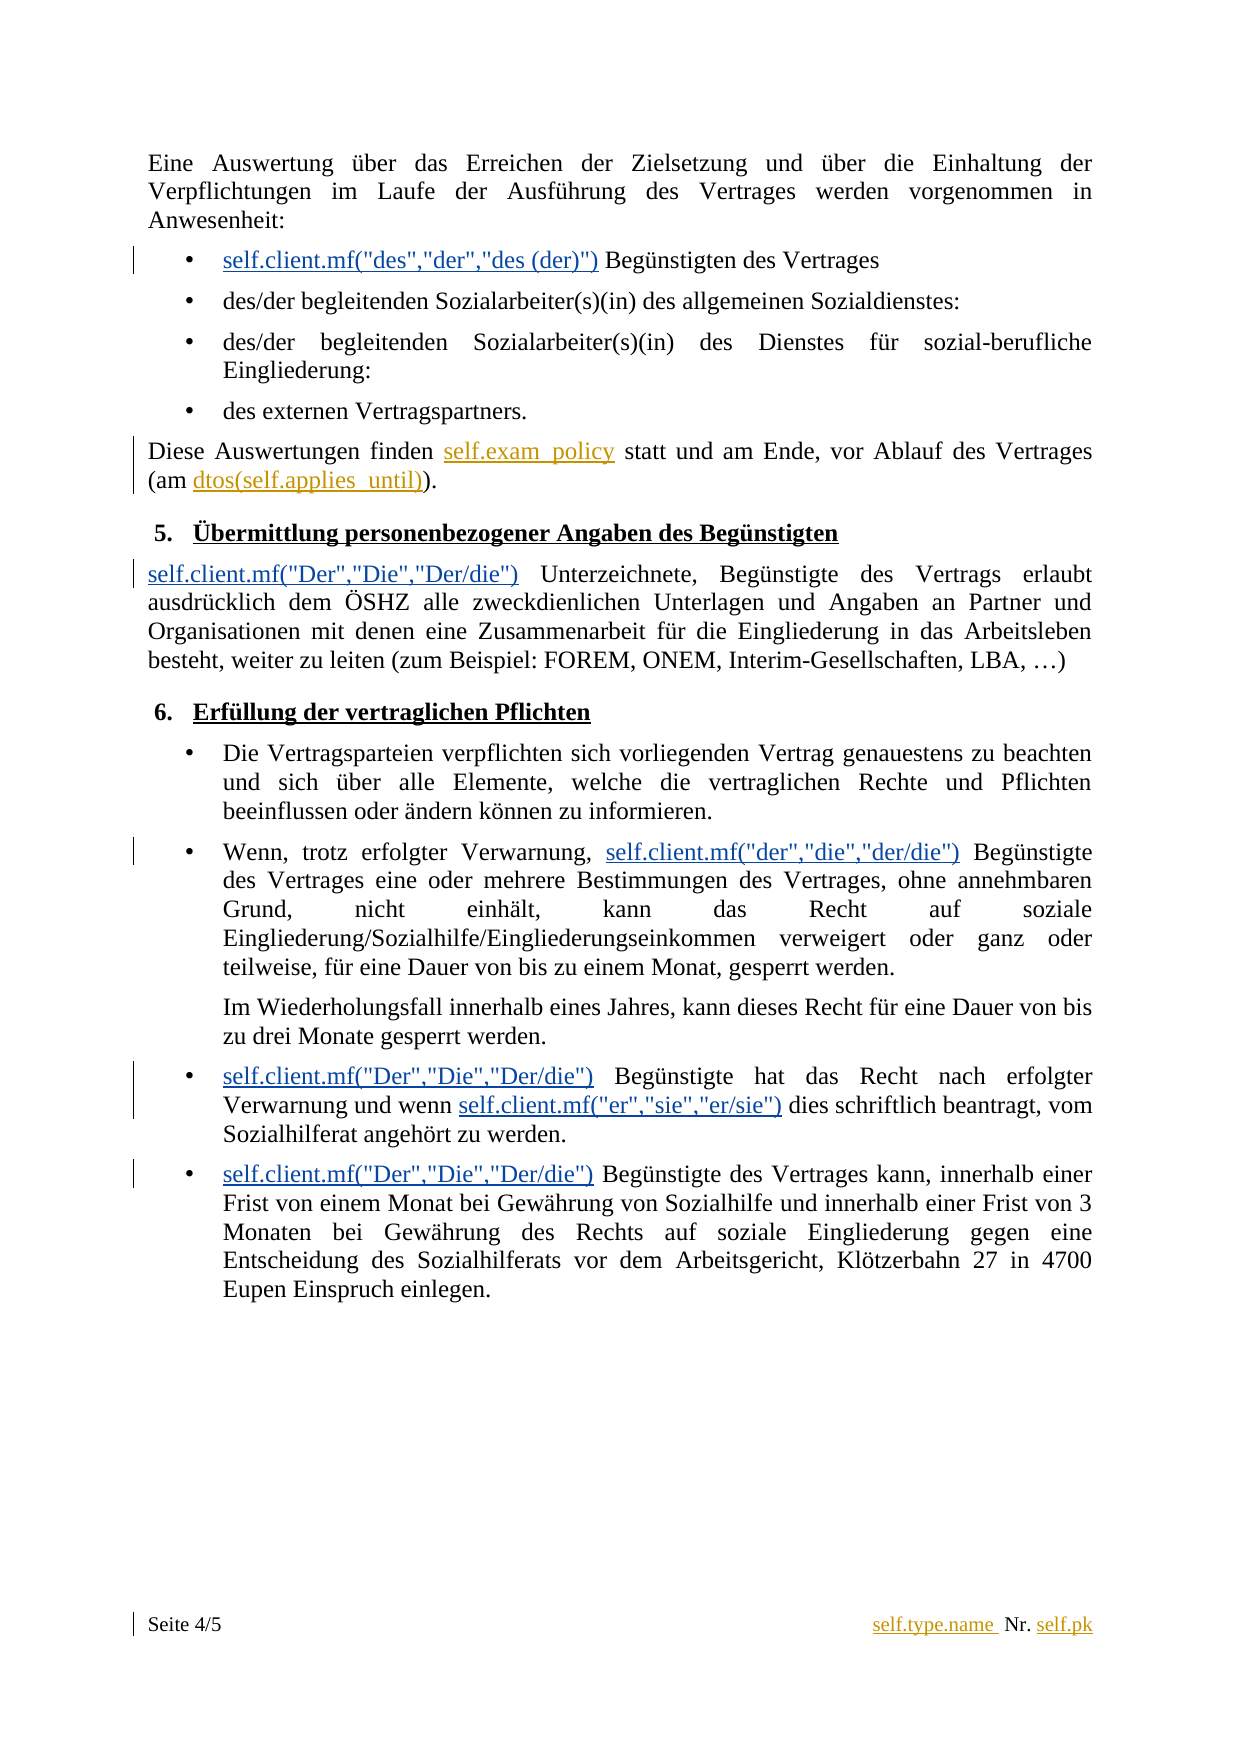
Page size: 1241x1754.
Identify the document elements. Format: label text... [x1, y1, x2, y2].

list self.client.mf("Der","Die","Der/die") Begünstigte des Vertrages kann, innerhalb einer Frist von einem Monat bei Gewährung von Sozialhilfe und innerhalb einer Frist von 3 Monaten bei Gewährung des Rechts auf soziale Eingliederung gegen eine Entscheidung des Sozialhilferats vor dem Arbeitsgericht, Klötzerbahn 27 in 4700 Eupen Einspruch einlegen. [185, 1159, 1093, 1303]
text Eine Auswertung über das Erreichen der Zielsetzung und über die Einhaltung der Verpflichtungen im Laufe der Ausführung des Vertrages werden vorgenommen in Anwesenheit: [148, 148, 1093, 234]
list self.client.mf("des","der","des (der)") Begünstigten des Vertrages [185, 246, 1093, 274]
text Diese Auswertungen finden self.exam_policy statt und am Ende, vor Ablauf des Vertrages (am dtos(self.applies_until)). [148, 436, 1093, 494]
subtitle Übermittlung personenbezogener Angaben des Begünstigten [148, 518, 1093, 546]
text self.client.mf("Der","Die","Der/die") Unterzeichnete, Begünstigte des Vertrags erlaubt ausdrücklich dem ÖSHZ alle zweckdienlichen Unterlagen und Angaben an Partner und Organisationen mit denen eine Zusammenarbeit für die Eingliederung in das Arbeitsleben besteht, weiter zu leiten (zum Beispiel: FOREM, ONEM, Interim-Gesellschaften, LBA, …) [148, 559, 1093, 674]
list des/der begleitenden Sozialarbeiter(s)(in) des Dienstes für sozial-berufliche Eingliederung: [185, 327, 1093, 384]
list des/der begleitenden Sozialarbeiter(s)(in) des allgemeinen Sozialdienstes: [185, 286, 1093, 315]
list Wenn, trotz erfolgter Verwarnung, self.client.mf("der","die","der/die") Begünstigte des Vertrages eine oder mehrere Bestimmungen des Vertrages, ohne annehmbaren Grund, nicht einhält, kann das Recht auf soziale Eingliederung/Sozialhilfe/Eingliederungseinkommen verweigert oder ganz oder teilweise, für eine Dauer von bis zu einem Monat, gesperrt werden. [185, 837, 1093, 980]
subtitle Erfüllung der vertraglichen Pflichten [148, 697, 1093, 726]
list Im Wiederholungsfall innerhalb eines Jahres, kann dieses Recht für eine Dauer von bis zu drei Monate gesperrt werden. [185, 992, 1093, 1049]
list Die Vertragsparteien verpflichten sich vorliegenden Vertrag genauestens zu beachten und sich über alle Elemente, welche die vertraglichen Rechte und Pflichten beeinflussen oder ändern können zu informieren. [185, 738, 1093, 825]
list self.client.mf("Der","Die","Der/die") Begünstigte hat das Recht nach erfolgter Verwarnung und wenn self.client.mf("er","sie","er/sie") dies schriftlich beantragt, vom Sozialhilferat angehört zu werden. [185, 1061, 1093, 1148]
list des externen Vertragspartners. [185, 396, 1093, 425]
